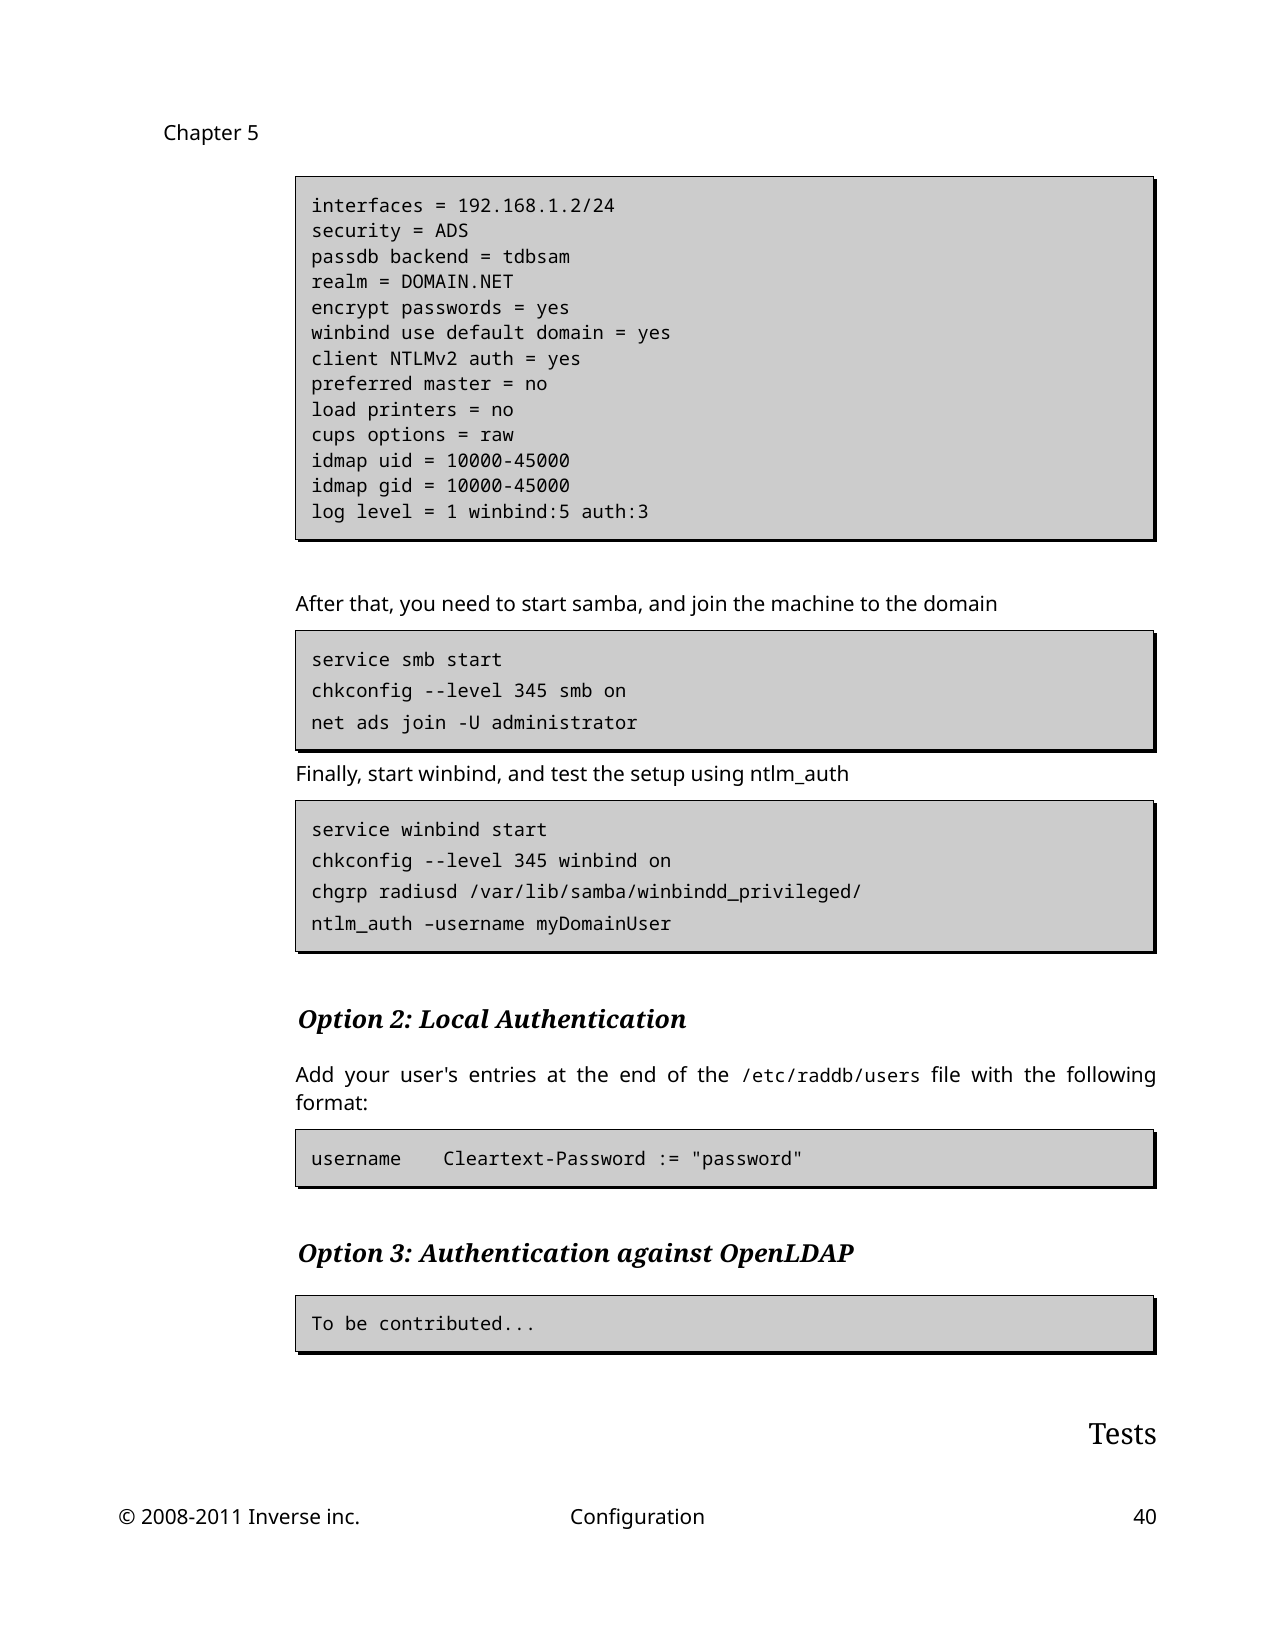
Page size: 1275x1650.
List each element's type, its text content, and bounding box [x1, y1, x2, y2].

subtitle Tests [295, 1413, 1157, 1453]
text net ads join -U administrator [296, 693, 1153, 749]
text username Cleartext-Password := "password" [296, 1130, 1153, 1186]
text After that, you need to start samba, and join the machine to the domain [295, 589, 1157, 618]
text chgrp radiusd /var/lib/samba/winbindd_privileged/ [296, 863, 1153, 894]
text chkconfig --level 345 winbind on [296, 832, 1153, 863]
text service smb start [296, 631, 1153, 662]
text Finally, start winbind, and test the setup using ntlm_auth [295, 759, 1157, 788]
text service winbind start [296, 801, 1153, 832]
text chkconfig --level 345 smb on [296, 662, 1153, 693]
subtitle Option 3: Authentication against OpenLDAP [260, 1236, 1157, 1270]
subtitle Option 2: Local Authentication [260, 1001, 1157, 1035]
text interfaces = 192.168.1.2/24 security = ADS passdb backend = tdbsam realm = DOMAIN.NET encrypt passwords = yes winbind use default domain = yes client NTLMv2 auth = yes preferred master = no load printers = no cups options = raw idmap uid = 10000-45000 idmap gid = 10000-45000 log level = 1 winbind:5 auth:3 [296, 177, 1153, 539]
text To be contributed... [296, 1296, 1153, 1351]
text ntlm_auth –username myDomainUser [296, 894, 1153, 951]
text Add your user's entries at the end of the /etc/raddb/users file with the following format: [295, 1060, 1157, 1117]
